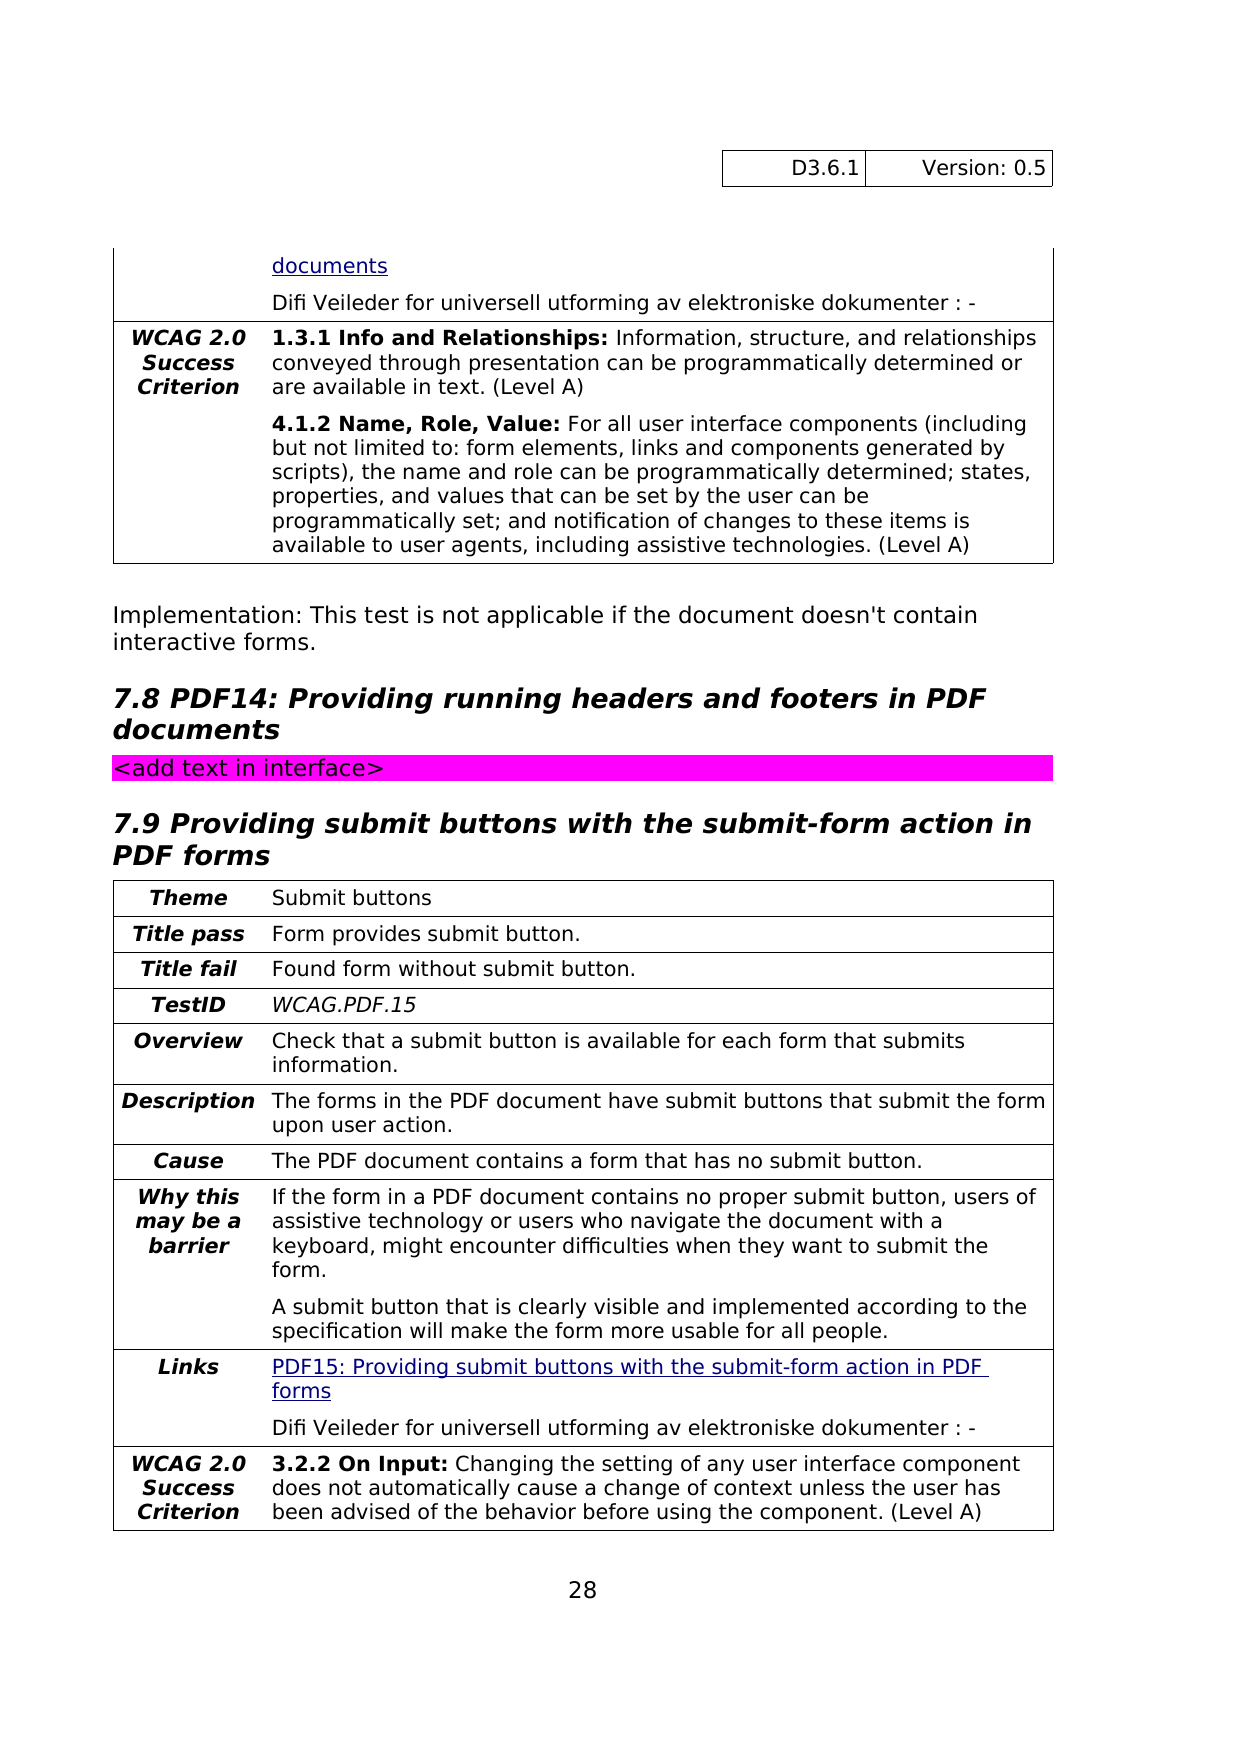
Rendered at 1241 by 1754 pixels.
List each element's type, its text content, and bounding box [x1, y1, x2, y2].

table_cell 1.3.1 Info and Relationships: Information, structure, and relationships conveyed through presentation can be programmatically determined or are available in text. (Level A) 4.1.2 Name, Role, Value: For all user interface components (including but not limited to: form elements, links and components generated by scripts), the name and role can be programmatically determined; states, properties, and values that can be set by the user can be programmatically set; and notification of changes to these items is available to user agents, including assistive technologies. (Level A) [266, 322, 1053, 563]
table_cell PDF15: Providing submit buttons with the submit-form action in PDF forms Difi Veileder for universell utforming av elektroniske dokumenter : - [266, 1350, 1053, 1446]
table_cell If the form in a PDF document contains no proper submit button, users of assistive technology or users who navigate the document with a keyboard, might encounter difficulties when they want to submit the form. A submit button that is clearly visible and implemented according to the specification will make the form more usable for all people. [266, 1180, 1053, 1349]
text <add text in interface> [112, 755, 1053, 781]
subtitle Providing submit buttons with the submit-form action in PDF forms [112, 809, 1053, 871]
table_cell WCAG.PDF.15 [266, 989, 1053, 1023]
table_cell Check that a submit button is available for each form that submits information. [266, 1024, 1053, 1084]
table_cell TestID [114, 989, 266, 1023]
table_cell Title fail [114, 953, 266, 988]
subtitle PDF14: Providing running headers and footers in PDF documents [112, 683, 1053, 746]
table_header Submit buttons [266, 881, 1053, 916]
table_cell WCAG 2.0 Success Criterion [114, 322, 266, 563]
table_cell Overview [114, 1024, 266, 1084]
table_cell 3.2.2 On Input: Changing the setting of any user interface component does not automatically cause a change of context unless the user has been advised of the behavior before using the component. (Level A) [266, 1447, 1053, 1530]
table_cell Found form without submit button. [266, 953, 1053, 988]
table_cell Form provides submit button. [266, 917, 1053, 952]
table_cell Links [114, 1350, 266, 1446]
table_cell Why this may be a barrier [114, 1180, 266, 1349]
table_cell WCAG 2.0 Success Criterion [114, 1447, 266, 1530]
table_header Theme [114, 881, 266, 916]
table_cell documents Difi Veileder for universell utforming av elektroniske dokumenter : - [266, 248, 1053, 321]
table_cell The PDF document contains a form that has no submit button. [266, 1145, 1053, 1179]
table_cell [114, 248, 266, 321]
table_cell Description [114, 1085, 266, 1144]
table_cell Title pass [114, 917, 266, 952]
table_cell Cause [114, 1145, 266, 1179]
text Implementation: This test is not applicable if the document doesn't contain interactive forms. [112, 602, 1053, 656]
table_cell The forms in the PDF document have submit buttons that submit the form upon user action. [266, 1085, 1053, 1144]
